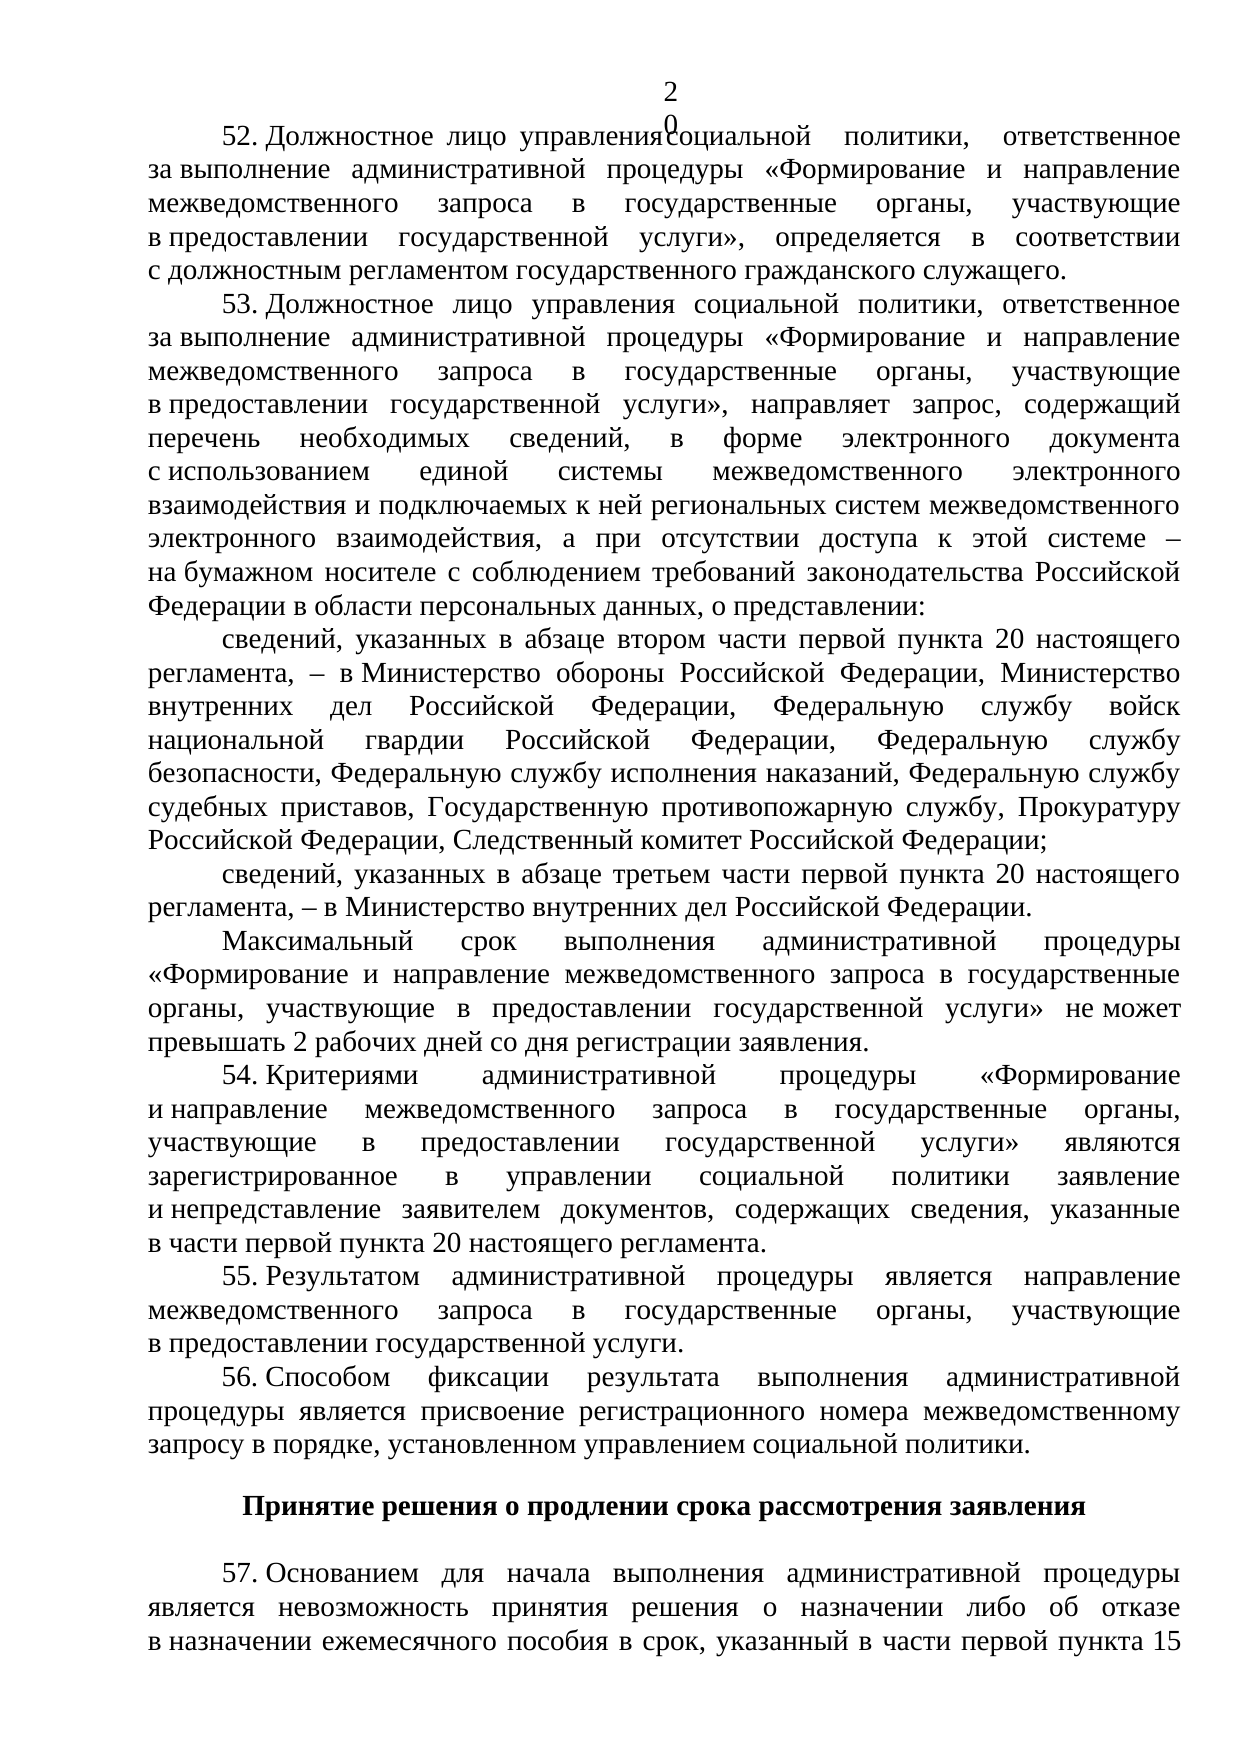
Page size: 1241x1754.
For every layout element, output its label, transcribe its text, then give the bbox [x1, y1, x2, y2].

text сведений, указанных в абзаце втором части первой пункта 20 настоящего регламента, – в Министерство обороны Российской Федерации, Министерство внутренних дел Российской Федерации, Федеральную службу войск национальной гвардии Российской Федерации, Федеральную службу безопасности, Федеральную службу исполнения наказаний, Федеральную службу судебных приставов, Государственную противопожарную службу, Прокуратуру Российской Федерации, Следственный комитет Российской Федерации; [148, 621, 1181, 856]
text Принятие решения о продлении срока рассмотрения заявления [148, 1488, 1181, 1522]
list Основанием для начала выполнения административной процедуры является невозможность принятия решения о назначении либо об отказе в назначении ежемесячного пособия в срок, указанный в части первой пункта 15 [148, 1556, 1181, 1656]
list Результатом административной процедуры является направление межведомственного запроса в государственные органы, участвующие в предоставлении государственной услуги. [148, 1258, 1181, 1359]
list Способом фиксации результата выполнения административной процедуры является присвоение регистрационного номера межведомственному запросу в порядке, установленном управлением социальной политики. [148, 1359, 1181, 1460]
list Критериями административной процедуры «Формирование и направление межведомственного запроса в государственные органы, участвующие в предоставлении государственной услуги» являются зарегистрированное в управлении социальной политики заявление и непредставление заявителем документов, содержащих сведения, указанные в части первой пункта 20 настоящего регламента. [148, 1057, 1181, 1258]
list Должностное лицо управления социальной политики, ответственное за выполнение административной процедуры «Формирование и направление межведомственного запроса в государственные органы, участвующие в предоставлении государственной услуги», определяется в соответствии с должностным регламентом государственного гражданского служащего. [148, 118, 1181, 286]
list Должностное лицо управления социальной политики, ответственное за выполнение административной процедуры «Формирование и направление межведомственного запроса в государственные органы, участвующие в предоставлении государственной услуги», направляет запрос, содержащий перечень необходимых сведений, в форме электронного документа с использованием единой системы межведомственного электронного взаимодействия и подключаемых к ней региональных систем межведомственного электронного взаимодействия, а при отсутствии доступа к этой системе – на бумажном носителе с соблюдением требований законодательства Российской Федерации в области персональных данных, о представлении: [148, 286, 1181, 621]
text Максимальный срок выполнения административной процедуры «Формирование и направление межведомственного запроса в государственные органы, участвующие в предоставлении государственной услуги» не может превышать 2 рабочих дней со дня регистрации заявления. [148, 923, 1181, 1057]
text сведений, указанных в абзаце третьем части первой пункта 20 настоящего регламента, – в Министерство внутренних дел Российской Федерации. [148, 856, 1181, 923]
